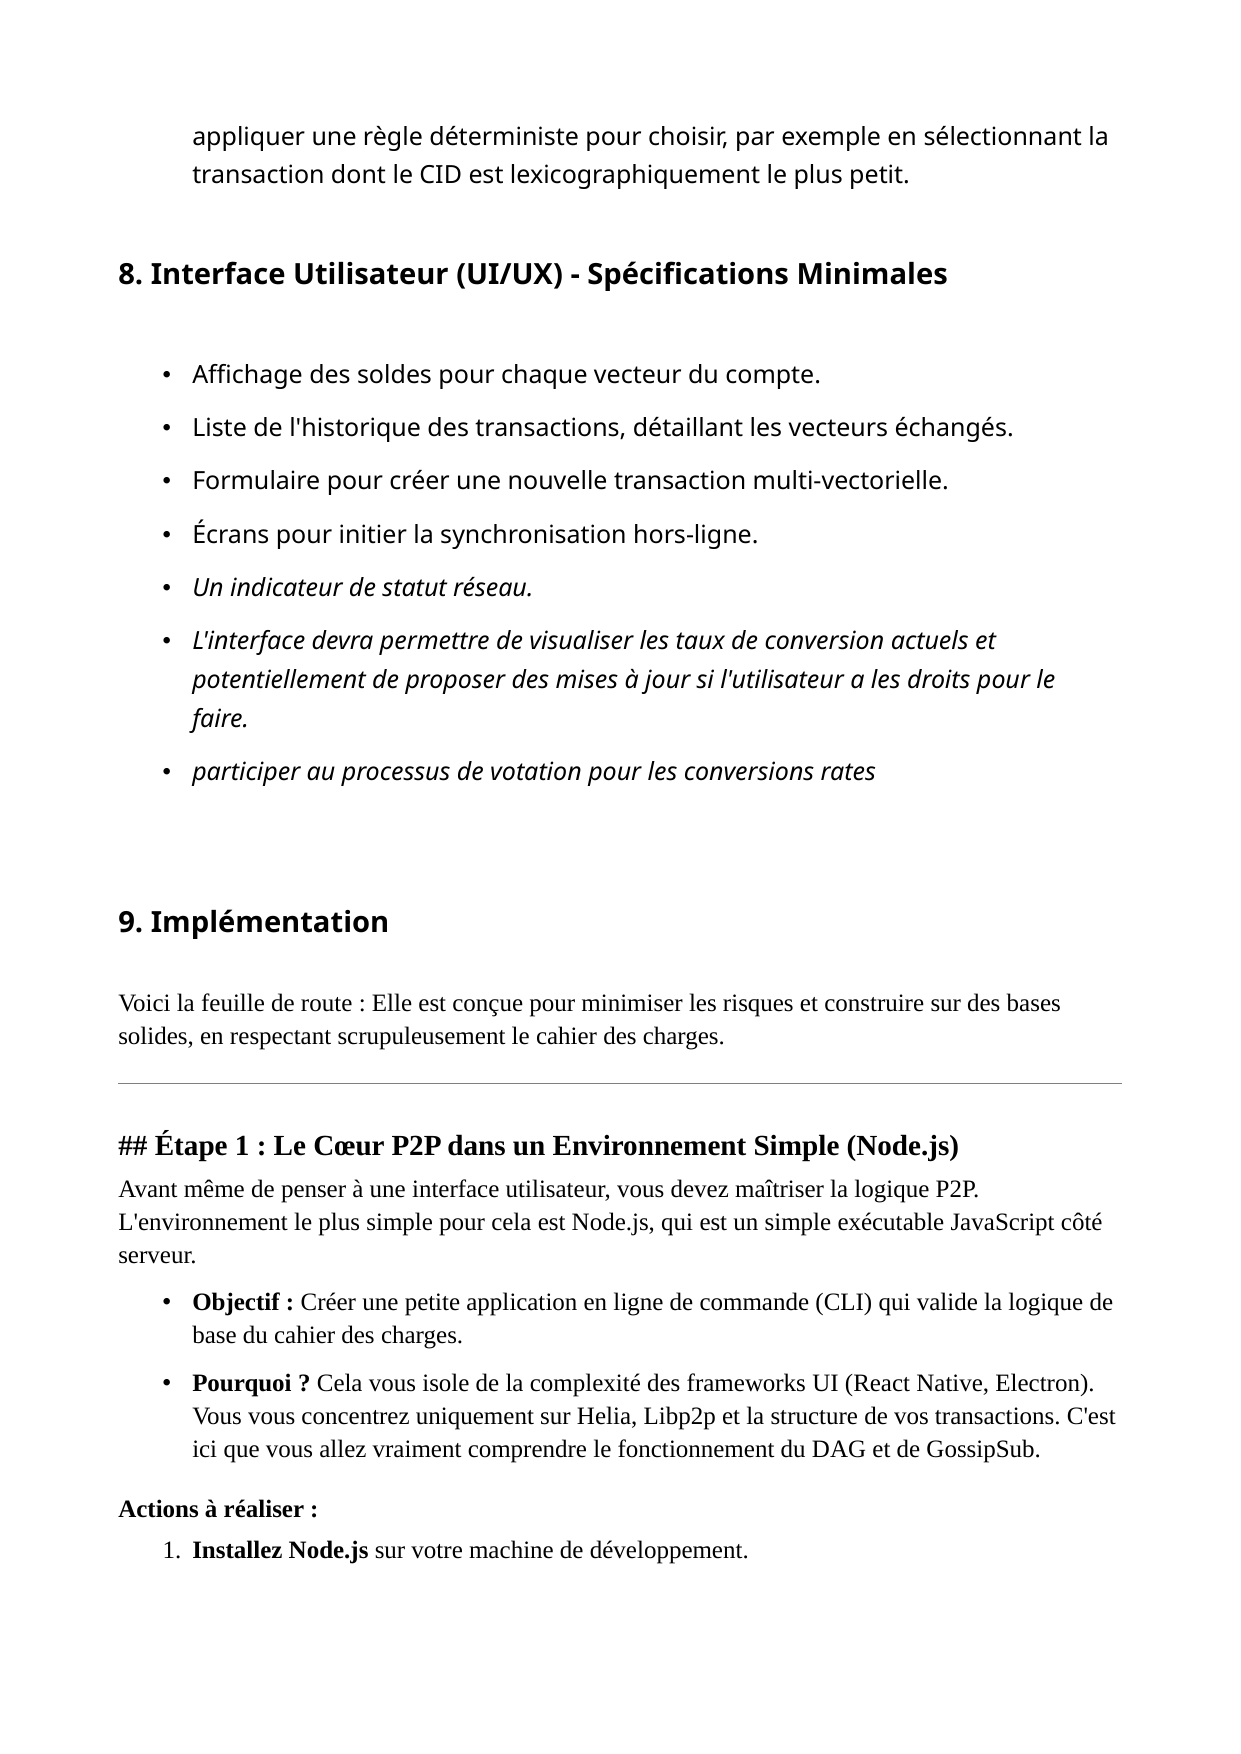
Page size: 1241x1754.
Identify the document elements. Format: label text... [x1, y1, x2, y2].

list appliquer une règle déterministe pour choisir, par exemple en sélectionnant la transaction dont le CID est lexicographiquement le plus petit. [162, 118, 1122, 191]
text Voici la feuille de route : Elle est conçue pour minimiser les risques et construire sur des bases solides, en respectant scrupuleusement le cahier des charges. [118, 988, 1122, 1050]
list Installez Node.js sur votre machine de développement. [162, 1535, 1122, 1564]
subtitle Actions à réaliser : [118, 1494, 1122, 1523]
list Affichage des soldes pour chaque vecteur du compte. [162, 356, 1122, 390]
list Un indicateur de statut réseau. [162, 569, 1122, 604]
list Objectif : Créer une petite application en ligne de commande (CLI) qui valide la logique de base du cahier des charges. [162, 1287, 1122, 1349]
subtitle 9. Implémentation [118, 902, 1122, 941]
text Avant même de penser à une interface utilisateur, vous devez maîtriser la logique P2P. L'environnement le plus simple pour cela est Node.js, qui est un simple exécutable JavaScript côté serveur. [118, 1174, 1122, 1268]
list L'interface devra permettre de visualiser les taux de conversion actuels et potentiellement de proposer des mises à jour si l'utilisateur a les droits pour le faire. [162, 623, 1122, 734]
subtitle 8. Interface Utilisateur (UI/UX) - Spécifications Minimales [118, 253, 1122, 293]
list Liste de l'historique des transactions, détaillant les vecteurs échangés. [162, 409, 1122, 444]
list Écrans pour initier la synchronisation hors-ligne. [162, 516, 1122, 550]
subtitle ## Étape 1 : Le Cœur P2P dans un Environnement Simple (Node.js) [118, 1128, 1122, 1161]
list Pourquoi ? Cela vous isole de la complexité des frameworks UI (React Native, Electron). Vous vous concentrez uniquement sur Helia, Libp2p et la structure de vos transactions. C'est ici que vous allez vraiment comprendre le fonctionnement du DAG et de GossipSub. [162, 1368, 1122, 1463]
list Formulaire pour créer une nouvelle transaction multi-vectorielle. [162, 463, 1122, 497]
list participer au processus de votation pour les conversions rates [162, 754, 1122, 788]
